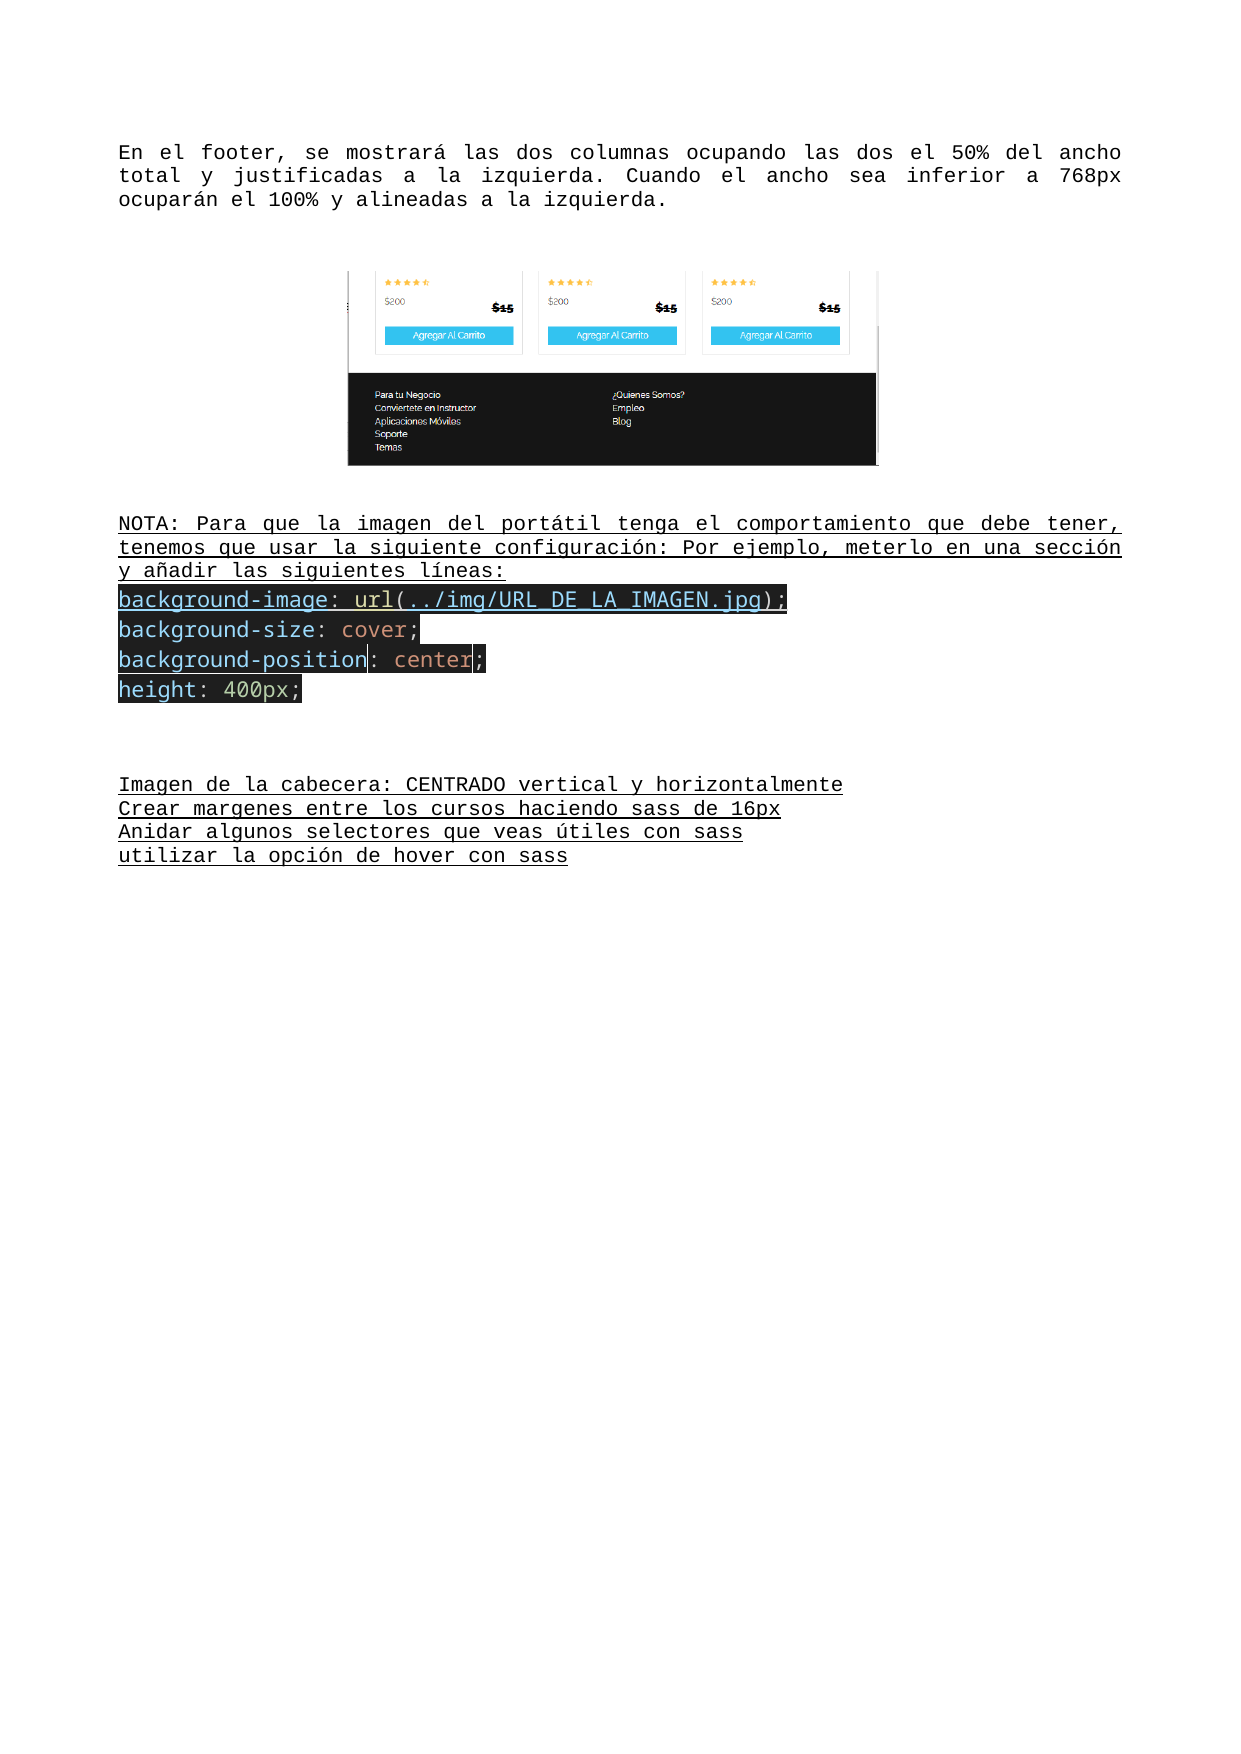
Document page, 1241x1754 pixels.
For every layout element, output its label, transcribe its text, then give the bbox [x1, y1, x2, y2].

text utilizar la opción de hover con sass [118, 845, 1122, 869]
text tenemos que usar la siguiente configuración: Por ejemplo, meterlo en una sección [118, 534, 1122, 556]
text background-size: cover; [118, 614, 1122, 644]
text Anidar algunos selectores que veas útiles con sass [118, 822, 1122, 845]
text Imagen de la cabecera: CENTRADO vertical y horizontalmente [118, 774, 1122, 798]
text background-image: url(../img/URL_DE_LA_IMAGEN.jpg); [118, 584, 1122, 614]
text Crear margenes entre los cursos haciendo sass de 16px [118, 798, 1122, 822]
text background-position: center; [118, 644, 1122, 673]
text En el footer, se mostrará las dos columnas ocupando las dos el 50% del ancho total y justificadas a la izquierda. Cuando el ancho sea inferior a 768px ocuparán el 100% y alineadas a la izquierda. [118, 142, 1122, 213]
text y añadir las siguientes líneas: [118, 558, 1122, 584]
picture [347, 271, 879, 466]
text NOTA: Para que la imagen del portátil tenga el comportamiento que debe tener, [118, 513, 1122, 533]
text height: 400px; [118, 673, 1122, 703]
